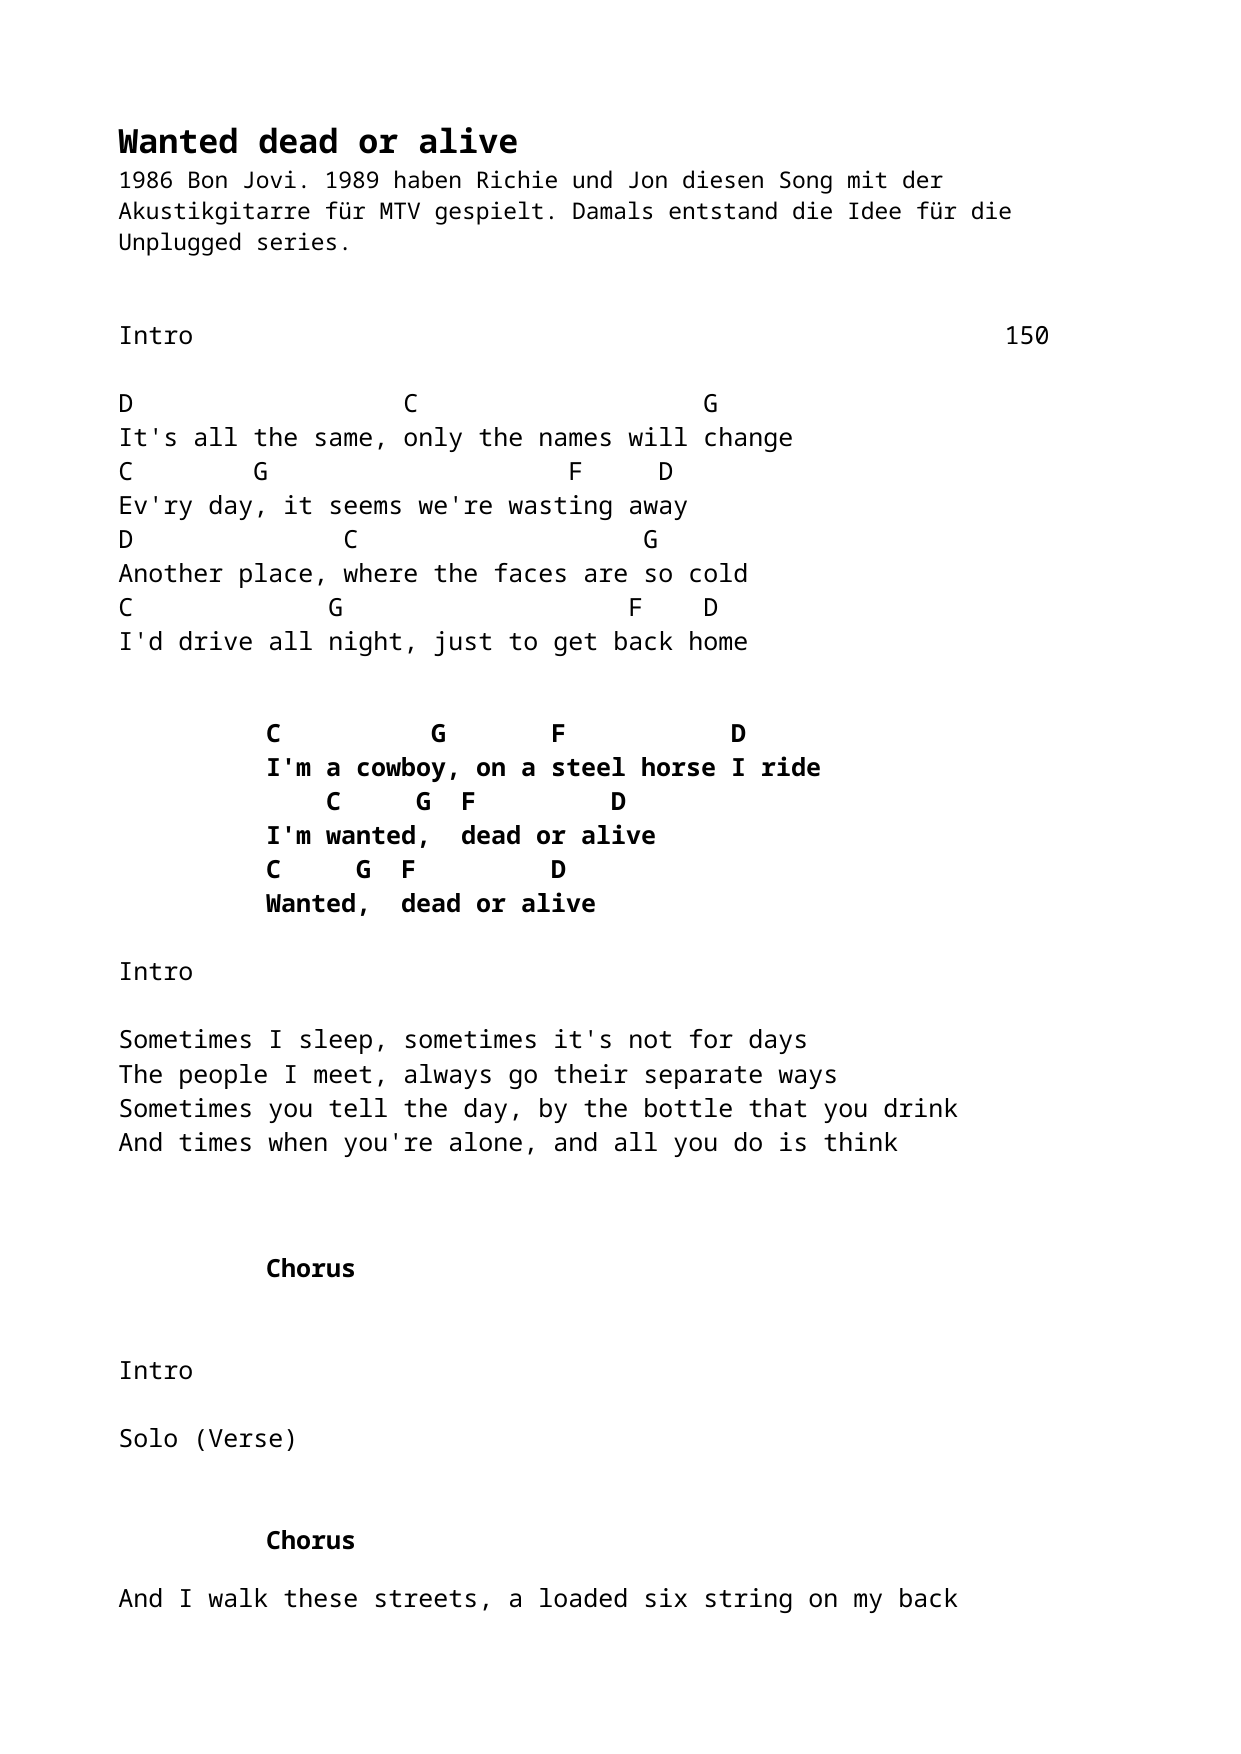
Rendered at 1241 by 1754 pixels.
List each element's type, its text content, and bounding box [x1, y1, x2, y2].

text D C G [118, 522, 1122, 556]
text Chorus [266, 1250, 1122, 1284]
text It's all the same, only the names will change [118, 419, 1122, 453]
text I'm a cowboy, on a steel horse I ride [266, 750, 1122, 784]
text C G F D [118, 590, 1122, 624]
text Intro 150 [118, 317, 1122, 351]
text I'm wanted, dead or alive [266, 818, 1122, 852]
text I'd drive all night, just to get back home [118, 624, 1122, 658]
text And times when you're alone, and all you do is think [118, 1124, 1122, 1158]
text Chorus [266, 1523, 1122, 1557]
text Wanted, dead or alive [266, 886, 1122, 920]
text Ev'ry day, it seems we're wasting away [118, 488, 1122, 522]
text Another place, where the faces are so cold [118, 556, 1122, 590]
text Sometimes I sleep, sometimes it's not for days [118, 1022, 1122, 1056]
text C G F D [118, 453, 1122, 488]
text Sometimes you tell the day, by the bottle that you drink [118, 1090, 1122, 1124]
text C G F D [266, 784, 1122, 818]
text Wanted dead or alive 1986 Bon Jovi. 1989 haben Richie und Jon diesen Song mit der Akustikgitarre für MTV gespielt. Damals entstand die Idee für die Unplugged series. [118, 118, 1122, 257]
text And I walk these streets, a loaded six string on my back [118, 1580, 1122, 1614]
text C G F D [266, 716, 1122, 750]
text D C G [118, 385, 1122, 419]
text The people I meet, always go their separate ways [118, 1056, 1122, 1090]
text Intro [118, 1352, 1122, 1386]
text C G F D [266, 852, 1122, 886]
text Intro [118, 954, 1122, 988]
text Solo (Verse) [118, 1421, 1122, 1454]
